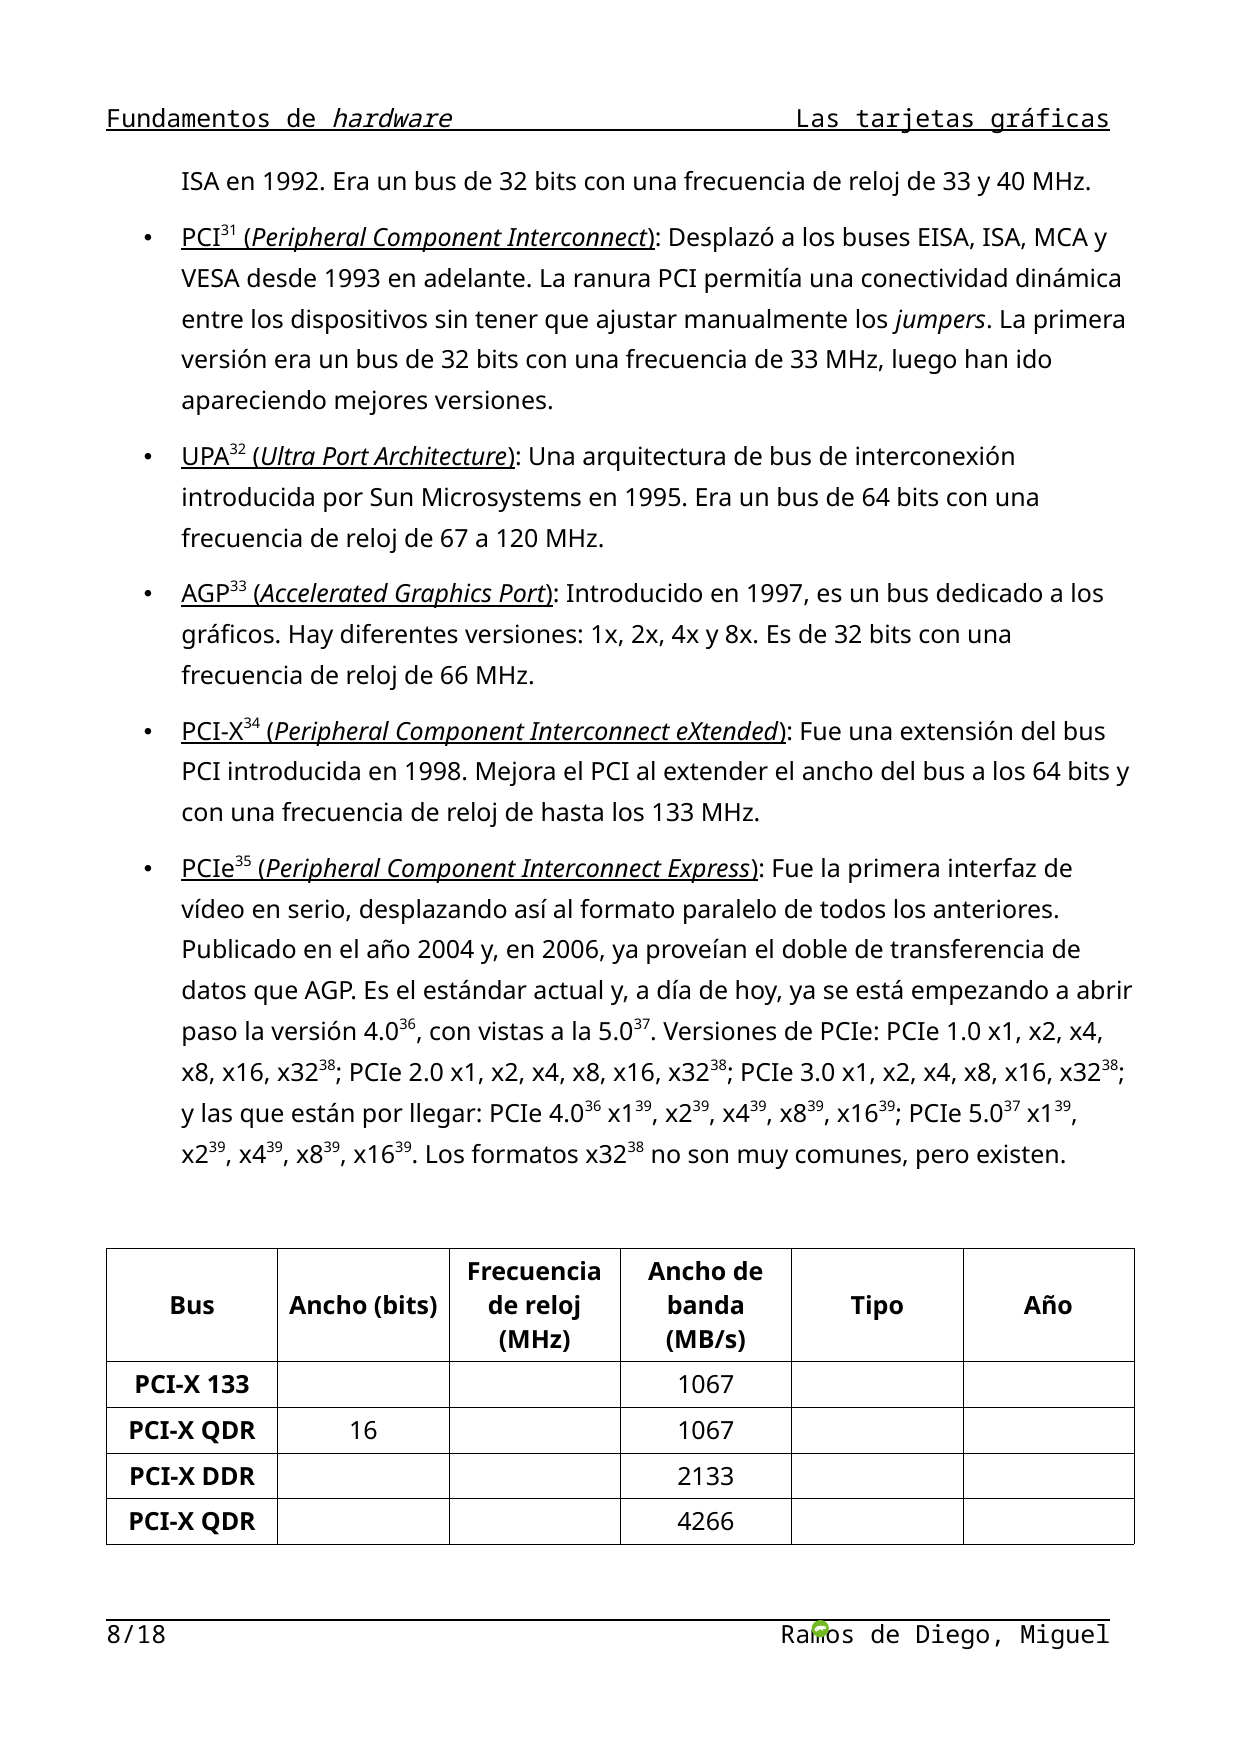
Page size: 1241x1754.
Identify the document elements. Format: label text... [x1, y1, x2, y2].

table_cell 1067 [621, 1408, 791, 1452]
table_header Bus [107, 1249, 277, 1361]
table_cell [792, 1408, 963, 1452]
list PCIe35 (Peripheral Component Interconnect Express): Fue la primera interfaz de vídeo en serio, desplazando así al formato paralelo de todos los anteriores. Publicado en el año 2004 y, en 2006, ya proveían el doble de transferencia de datos que AGP. Es el estándar actual y, a día de hoy, ya se está empezando a abrir paso la versión 4.036, con vistas a la 5.037. Versiones de PCIe: PCIe 1.0 x1, x2, x4, x8, x16, x3238; PCIe 2.0 x1, x2, x4, x8, x16, x3238; PCIe 3.0 x1, x2, x4, x8, x16, x3238; y las que están por llegar: PCIe 4.036 x139, x239, x439, x839, x1639; PCIe 5.037 x139, x239, x439, x839, x1639. Los formatos x3238 no son muy comunes, pero existen. [144, 850, 1134, 1170]
list PCI31 (Peripheral Component Interconnect): Desplazó a los buses EISA, ISA, MCA y VESA desde 1993 en adelante. La ranura PCI permitía una conectividad dinámica entre los dispositivos sin tener que ajustar manualmente los jumpers. La primera versión era un bus de 32 bits con una frecuencia de 33 MHz, luego han ido apareciendo mejores versiones. [144, 219, 1134, 417]
table_cell [450, 1408, 620, 1452]
table_cell PCI-X 133 [107, 1362, 277, 1407]
list AGP33 (Accelerated Graphics Port): Introducido en 1997, es un bus dedicado a los gráficos. Hay diferentes versiones: 1x, 2x, 4x y 8x. Es de 32 bits con una frecuencia de reloj de 66 MHz. [144, 576, 1134, 692]
list PCI-X34 (Peripheral Component Interconnect eXtended): Fue una extensión del bus PCI introducida en 1998. Mejora el PCI al extender el ancho del bus a los 64 bits y con una frecuencia de reloj de hasta los 133 MHz. [144, 713, 1134, 829]
table_cell [278, 1454, 449, 1498]
table_cell [964, 1362, 1134, 1407]
table_cell 1067 [621, 1362, 791, 1407]
table_cell [278, 1499, 449, 1544]
table_cell [964, 1408, 1134, 1452]
table_cell [792, 1362, 963, 1407]
table_cell 16 [278, 1408, 449, 1452]
table_header Ancho de banda (MB/s) [621, 1249, 791, 1361]
table_cell [964, 1499, 1134, 1544]
table_header Frecuencia de reloj (MHz) [450, 1249, 620, 1361]
table_cell PCI-X QDR [107, 1499, 277, 1544]
table_cell [964, 1454, 1134, 1498]
list ISA en 1992. Era un bus de 32 bits con una frecuencia de reloj de 33 y 40 MHz. [144, 164, 1134, 198]
table_cell [450, 1454, 620, 1498]
list UPA32 (Ultra Port Architecture): Una arquitectura de bus de interconexión introducida por Sun Microsystems en 1995. Era un bus de 64 bits con una frecuencia de reloj de 67 a 120 MHz. [144, 438, 1134, 554]
table_header Año [964, 1249, 1134, 1361]
table_cell PCI-X QDR [107, 1408, 277, 1452]
table_cell [450, 1499, 620, 1544]
table_header Tipo [792, 1249, 963, 1361]
table_cell PCI-X DDR [107, 1454, 277, 1498]
table_cell 4266 [621, 1499, 791, 1544]
table_cell [450, 1362, 620, 1407]
table_cell 2133 [621, 1454, 791, 1498]
table_cell [792, 1454, 963, 1498]
table_cell [792, 1499, 963, 1544]
table_header Ancho (bits) [278, 1249, 449, 1361]
table_cell [278, 1362, 449, 1407]
